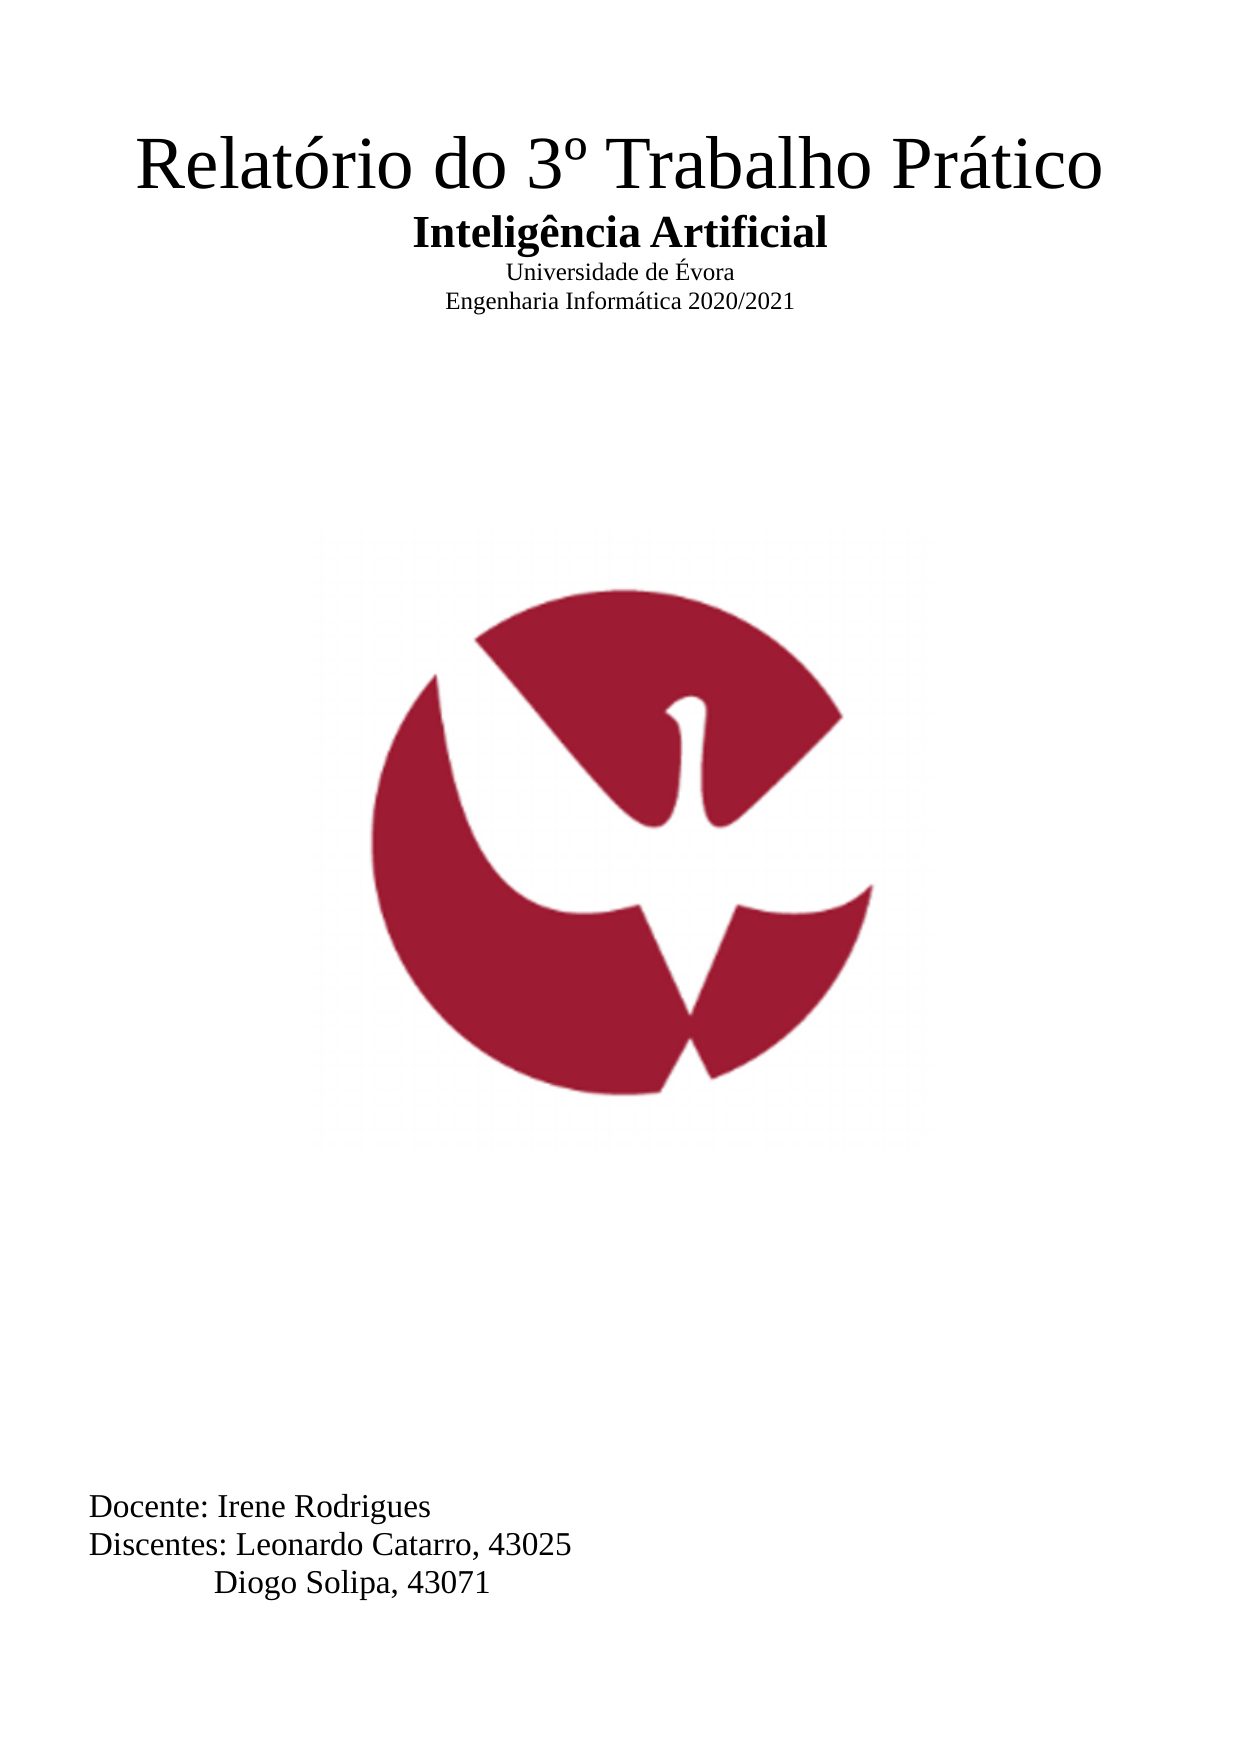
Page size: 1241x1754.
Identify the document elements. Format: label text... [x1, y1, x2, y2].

text Inteligência Artificial [118, 204, 1122, 257]
text Engenharia Informática 2020/2021 [118, 286, 1122, 314]
picture [309, 530, 935, 1156]
text Universidade de Évora [118, 257, 1122, 286]
text Relatório do 3º Trabalho Prático [118, 118, 1122, 204]
